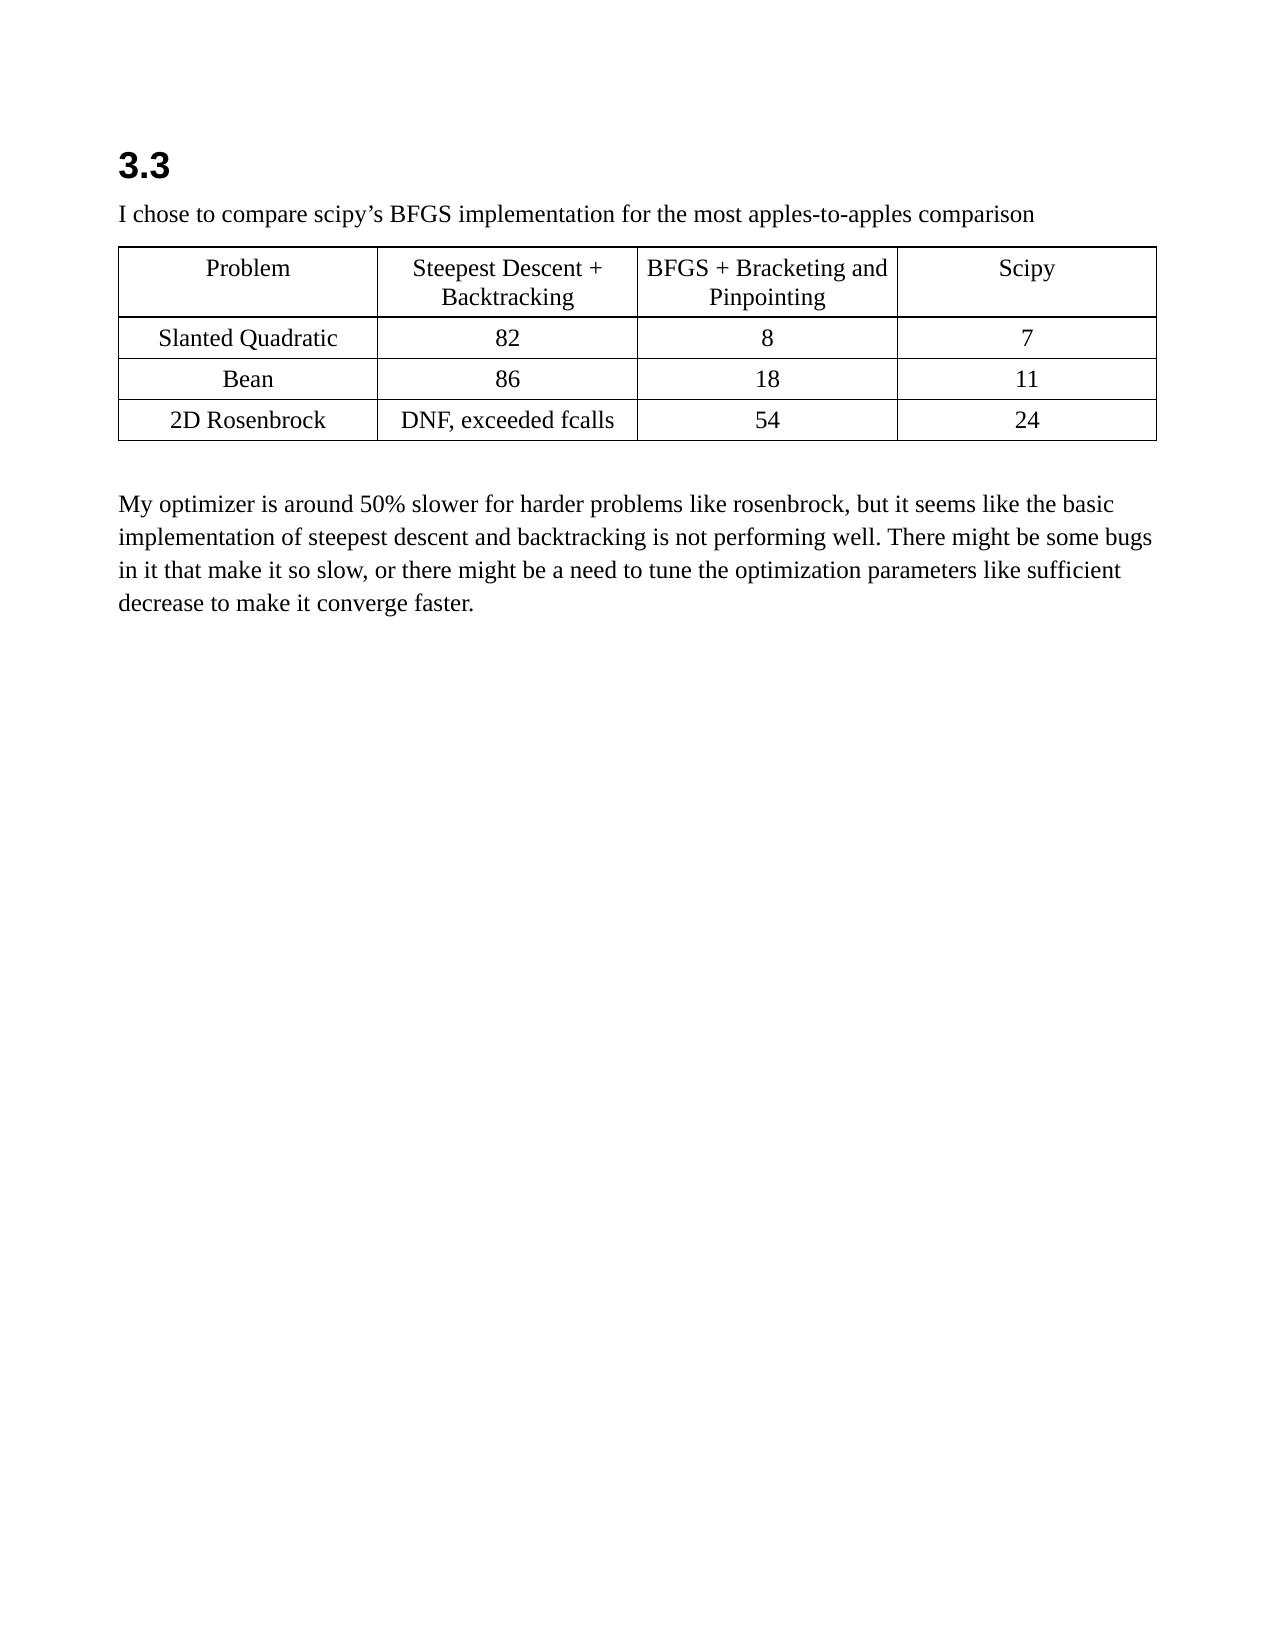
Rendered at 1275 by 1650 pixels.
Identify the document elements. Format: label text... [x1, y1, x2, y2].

table_cell 86 [378, 359, 637, 399]
text My optimizer is around 50% slower for harder problems like rosenbrock, but it seems like the basic implementation of steepest descent and backtracking is not performing well. There might be some bugs in it that make it so slow, or there might be a need to tune the optimization parameters like sufficient decrease to make it converge faster. [118, 489, 1157, 617]
table_cell 2D Rosenbrock [119, 400, 377, 440]
table_cell 24 [898, 400, 1156, 440]
table_cell 7 [898, 318, 1156, 358]
table_cell 8 [638, 318, 897, 358]
subtitle 3.3 [118, 143, 1157, 186]
table_header BFGS + Bracketing and Pinpointing [638, 248, 897, 316]
text I chose to compare scipy’s BFGS implementation for the most apples-to-apples comparison [118, 199, 1157, 227]
table_cell 54 [638, 400, 897, 440]
table_cell 82 [378, 318, 637, 358]
table_cell 11 [898, 359, 1156, 399]
table_header Steepest Descent + Backtracking [378, 248, 637, 316]
table_cell Slanted Quadratic [119, 318, 377, 358]
table_header Problem [119, 248, 377, 316]
table_cell Bean [119, 359, 377, 399]
table_cell 18 [638, 359, 897, 399]
table_header Scipy [898, 248, 1156, 316]
table_cell DNF, exceeded fcalls [378, 400, 637, 440]
